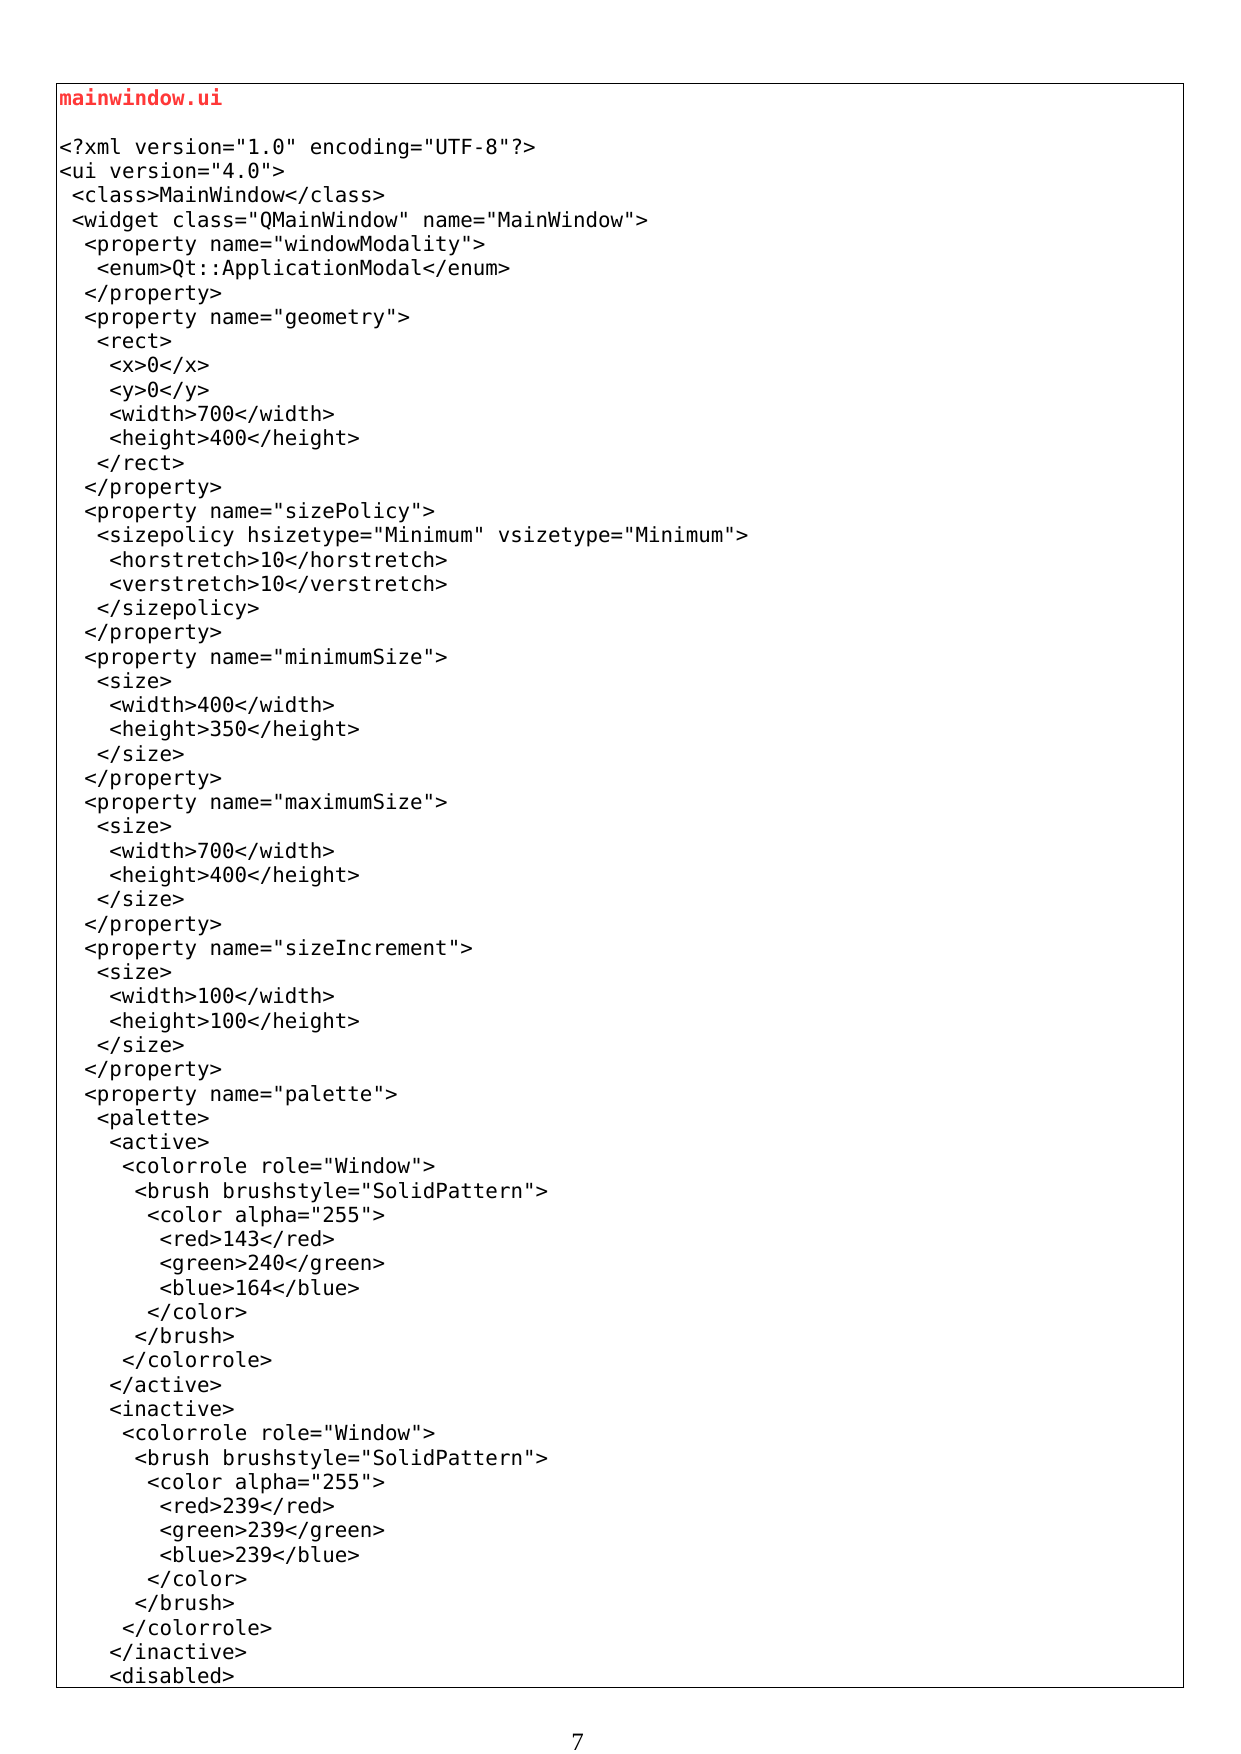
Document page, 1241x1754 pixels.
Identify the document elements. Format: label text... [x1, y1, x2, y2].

text <?xml version="1.0" encoding="UTF-8"?> [59, 135, 1181, 159]
text <red>143</red> [59, 1227, 1181, 1251]
text </property> [59, 1057, 1181, 1082]
text <brush brushstyle="SolidPattern"> [59, 1446, 1181, 1470]
text <property name="geometry"> [59, 305, 1181, 329]
text <colorrole role="Window"> [59, 1421, 1181, 1446]
text </property> [59, 766, 1181, 790]
text </property> [59, 475, 1181, 499]
text <width>700</width> [59, 839, 1181, 863]
text <enum>Qt::ApplicationModal</enum> [59, 256, 1181, 281]
text </brush> [59, 1591, 1181, 1616]
text <color alpha="255"> [59, 1470, 1181, 1494]
text <y>0</y> [59, 378, 1181, 402]
text <disabled> [59, 1664, 1181, 1687]
text <size> [59, 960, 1181, 984]
text </size> [59, 742, 1181, 766]
text <class>MainWindow</class> [59, 183, 1181, 208]
text <colorrole role="Window"> [59, 1154, 1181, 1179]
text </inactive> [59, 1640, 1181, 1664]
text </brush> [59, 1324, 1181, 1348]
text <horstretch>10</horstretch> [59, 548, 1181, 572]
text </size> [59, 1033, 1181, 1057]
text mainwindow.ui [57, 84, 1183, 111]
text </sizepolicy> [59, 596, 1181, 620]
text <property name="minimumSize"> [59, 645, 1181, 669]
text <property name="maximumSize"> [59, 790, 1181, 814]
text <palette> [59, 1106, 1181, 1130]
text <width>700</width> [59, 402, 1181, 426]
text <x>0</x> [59, 353, 1181, 378]
text <rect> [59, 329, 1181, 353]
text <red>239</red> [59, 1494, 1181, 1518]
text <sizepolicy hsizetype="Minimum" vsizetype="Minimum"> [59, 523, 1181, 548]
text </active> [59, 1373, 1181, 1397]
text <property name="windowModality"> [59, 232, 1181, 256]
text <verstretch>10</verstretch> [59, 572, 1181, 596]
text <green>239</green> [59, 1518, 1181, 1543]
text <width>400</width> [59, 693, 1181, 717]
text <active> [59, 1130, 1181, 1154]
text </color> [59, 1567, 1181, 1591]
text <blue>164</blue> [59, 1276, 1181, 1300]
text <color alpha="255"> [59, 1203, 1181, 1227]
text </colorrole> [59, 1616, 1181, 1640]
text <widget class="QMainWindow" name="MainWindow"> [59, 208, 1181, 232]
text </size> [59, 887, 1181, 912]
text <property name="palette"> [59, 1082, 1181, 1106]
text <height>350</height> [59, 717, 1181, 742]
text </property> [59, 281, 1181, 305]
text <brush brushstyle="SolidPattern"> [59, 1179, 1181, 1203]
text </color> [59, 1300, 1181, 1324]
text </property> [59, 620, 1181, 645]
text <size> [59, 669, 1181, 693]
text <size> [59, 814, 1181, 839]
text <green>240</green> [59, 1251, 1181, 1276]
text <ui version="4.0"> [59, 159, 1181, 183]
text <height>400</height> [59, 426, 1181, 451]
text <width>100</width> [59, 984, 1181, 1009]
text <height>100</height> [59, 1009, 1181, 1033]
text </colorrole> [59, 1348, 1181, 1373]
text <inactive> [59, 1397, 1181, 1421]
text <blue>239</blue> [59, 1543, 1181, 1567]
text </rect> [59, 451, 1181, 475]
text </property> [59, 912, 1181, 936]
text <property name="sizePolicy"> [59, 499, 1181, 523]
text <property name="sizeIncrement"> [59, 936, 1181, 960]
text <height>400</height> [59, 863, 1181, 887]
